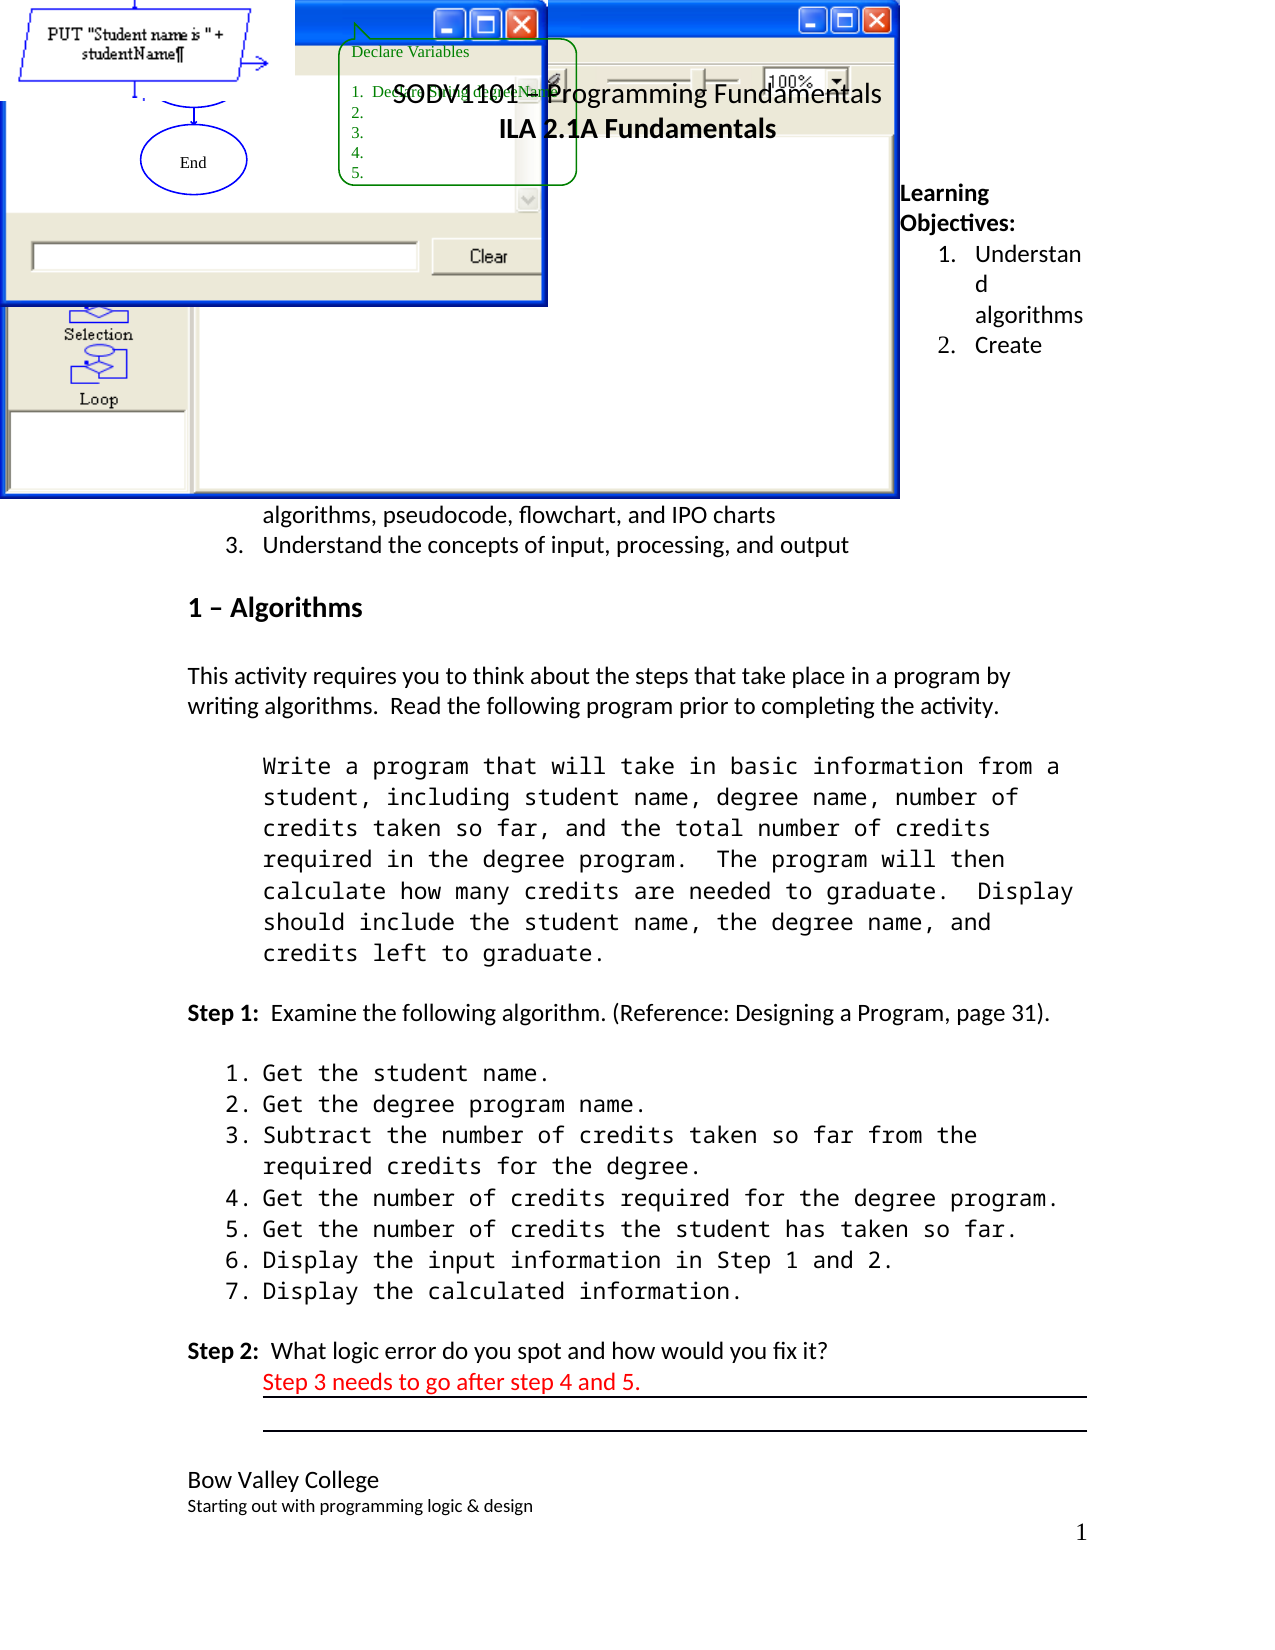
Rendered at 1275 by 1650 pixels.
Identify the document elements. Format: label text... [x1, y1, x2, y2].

list Get the student name. [225, 1056, 1087, 1088]
list Create algorithms, pseudocode, flowchart, and IPO charts [225, 329, 1087, 529]
text 1 – Algorithms [187, 589, 1087, 624]
list Subtract the number of credits taken so far from the required credits for the degree. [225, 1119, 1087, 1181]
text Learning Objectives: [900, 177, 1087, 238]
list Get the degree program name. [225, 1088, 1087, 1119]
list Display the calculated information. [225, 1275, 1087, 1306]
picture [0, 0, 900, 499]
text Write a program that will take in basic information from a student, including student name, degree name, number of credits taken so far, and the total number of credits required in the degree program. The program will then calculate how many credits are needed to graduate. Display should include the student name, the degree name, and credits left to graduate. [262, 750, 1087, 968]
list Get the number of credits the student has taken so far. [225, 1213, 1087, 1244]
text This activity requires you to think about the steps that take place in a program by writing algorithms. Read the following program prior to completing the activity. [187, 660, 1087, 721]
list Understand algorithms [900, 238, 1087, 329]
text Step 2: What logic error do you spot and how would you fix it? [187, 1335, 1087, 1366]
list Display the input information in Step 1 and 2. [225, 1244, 1087, 1275]
list Get the number of credits required for the degree program. [225, 1181, 1087, 1213]
text Step 3 needs to go after step 4 and 5. [262, 1366, 1087, 1396]
text Step 1: Examine the following algorithm. (Reference: Designing a Program, page 31). [187, 997, 1087, 1028]
list Understand the concepts of input, processing, and output [225, 529, 1087, 560]
